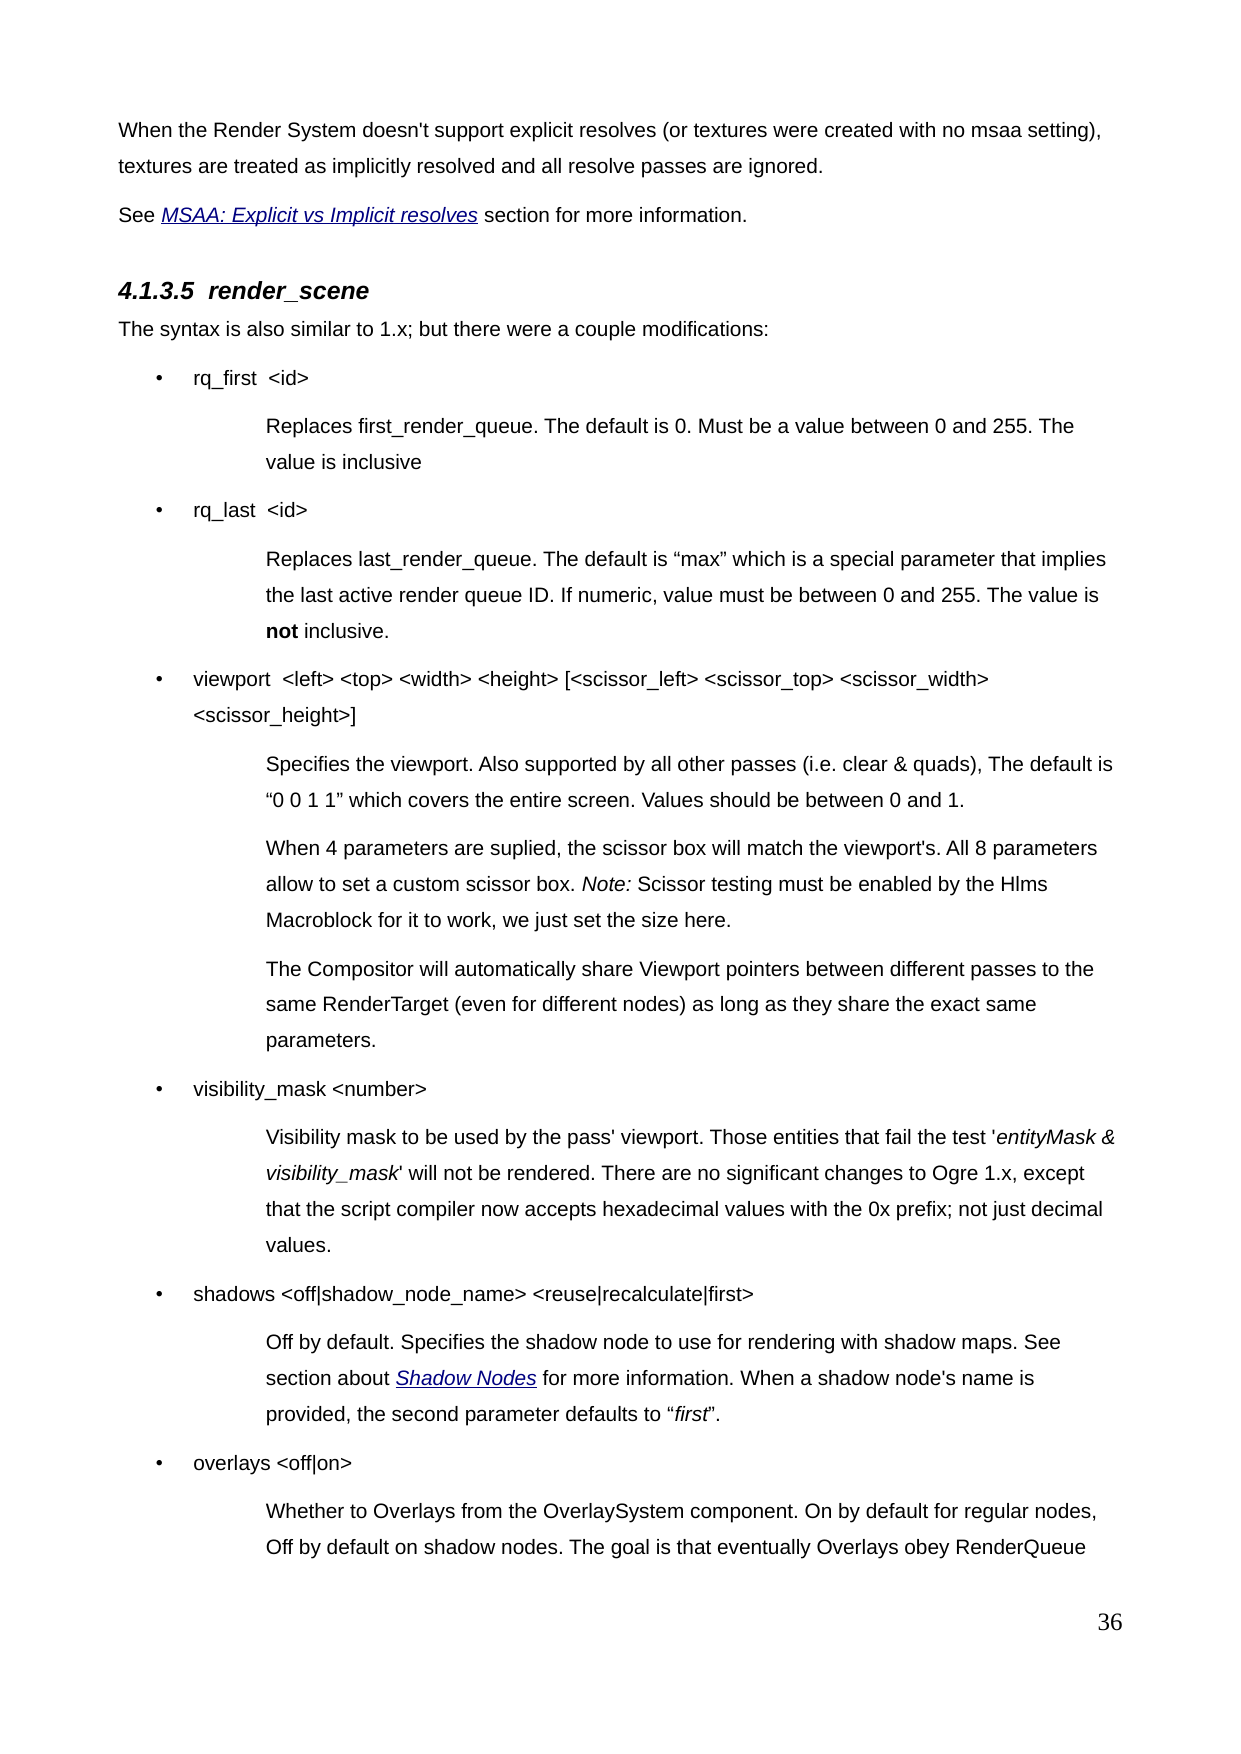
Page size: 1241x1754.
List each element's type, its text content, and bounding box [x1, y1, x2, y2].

text See MSAA: Explicit vs Implicit resolves section for more information. [118, 202, 1122, 226]
text Replaces last_render_queue. The default is “max” which is a special parameter that implies the last active render queue ID. If numeric, value must be between 0 and 255. The value is not inclusive. [266, 547, 1122, 643]
subtitle render_scene [118, 276, 1122, 304]
text Visibility mask to be used by the pass' viewport. Those entities that fail the test 'entityMask & visibility_mask' will not be rendered. There are no significant changes to Ogre 1.x, except that the script compiler now accepts hexadecimal values with the 0x prefix; not just decimal values. [266, 1125, 1122, 1257]
text Off by default. Specifies the shadow node to use for rendering with shadow maps. See section about Shadow Nodes for more information. When a shadow node's name is provided, the second parameter defaults to “first”. [266, 1330, 1122, 1426]
text The Compositor will automatically share Viewport pointers between different passes to the same RenderTarget (even for different nodes) as long as they share the exact same parameters. [266, 956, 1122, 1052]
text Specifies the viewport. Also supported by all other passes (i.e. clear & quads), The default is “0 0 1 1” which covers the entire screen. Values should be between 0 and 1. [266, 752, 1122, 812]
list visibility_mask <number> [156, 1077, 1122, 1101]
list rq_last <id> [156, 498, 1122, 522]
text Replaces first_render_queue. The default is 0. Must be a value between 0 and 255. The value is inclusive [266, 414, 1122, 474]
list shadows <off|shadow_node_name> <reuse|recalculate|first> [156, 1281, 1122, 1306]
list viewport <left> <top> <width> <height> [<scissor_left> <scissor_top> <scissor_width> <scissor_height>] [156, 667, 1122, 727]
list rq_first <id> [156, 365, 1122, 389]
text Whether to Overlays from the OverlaySystem component. On by default for regular nodes, Off by default on shadow nodes. The goal is that eventually Overlays obey RenderQueue [266, 1499, 1122, 1559]
text When 4 parameters are suplied, the scissor box will match the viewport's. All 8 parameters allow to set a custom scissor box. Note: Scissor testing must be enabled by the Hlms Macroblock for it to work, we just set the size here. [266, 836, 1122, 932]
text The syntax is also similar to 1.x; but there were a couple modifications: [118, 317, 1122, 341]
text When the Render System doesn't support explicit resolves (or textures were created with no msaa setting), textures are treated as implicitly resolved and all resolve passes are ignored. [118, 118, 1122, 178]
list overlays <off|on> [156, 1450, 1122, 1474]
